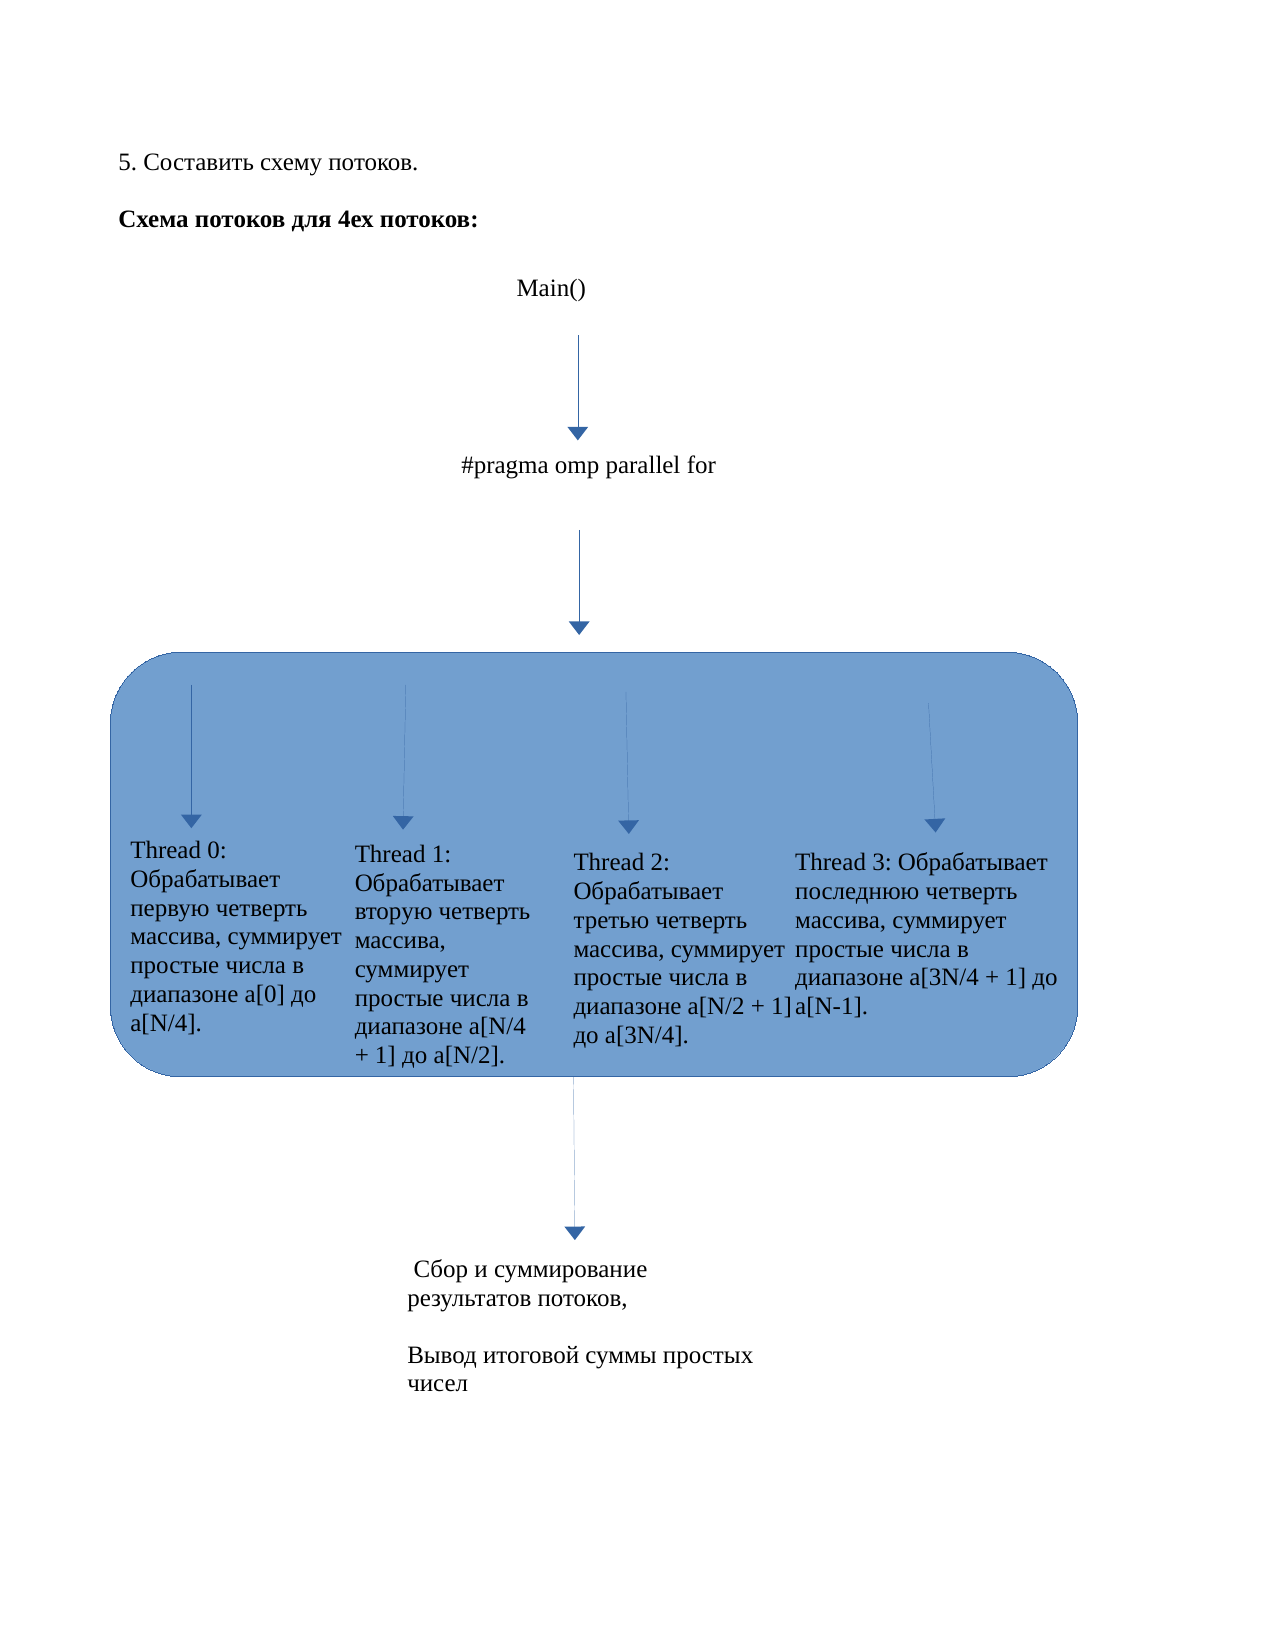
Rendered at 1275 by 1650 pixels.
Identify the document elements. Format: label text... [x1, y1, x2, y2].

text Схема потоков для 4ех потоков: [118, 204, 1157, 233]
text 5. Составить схему потоков. [118, 147, 1157, 176]
